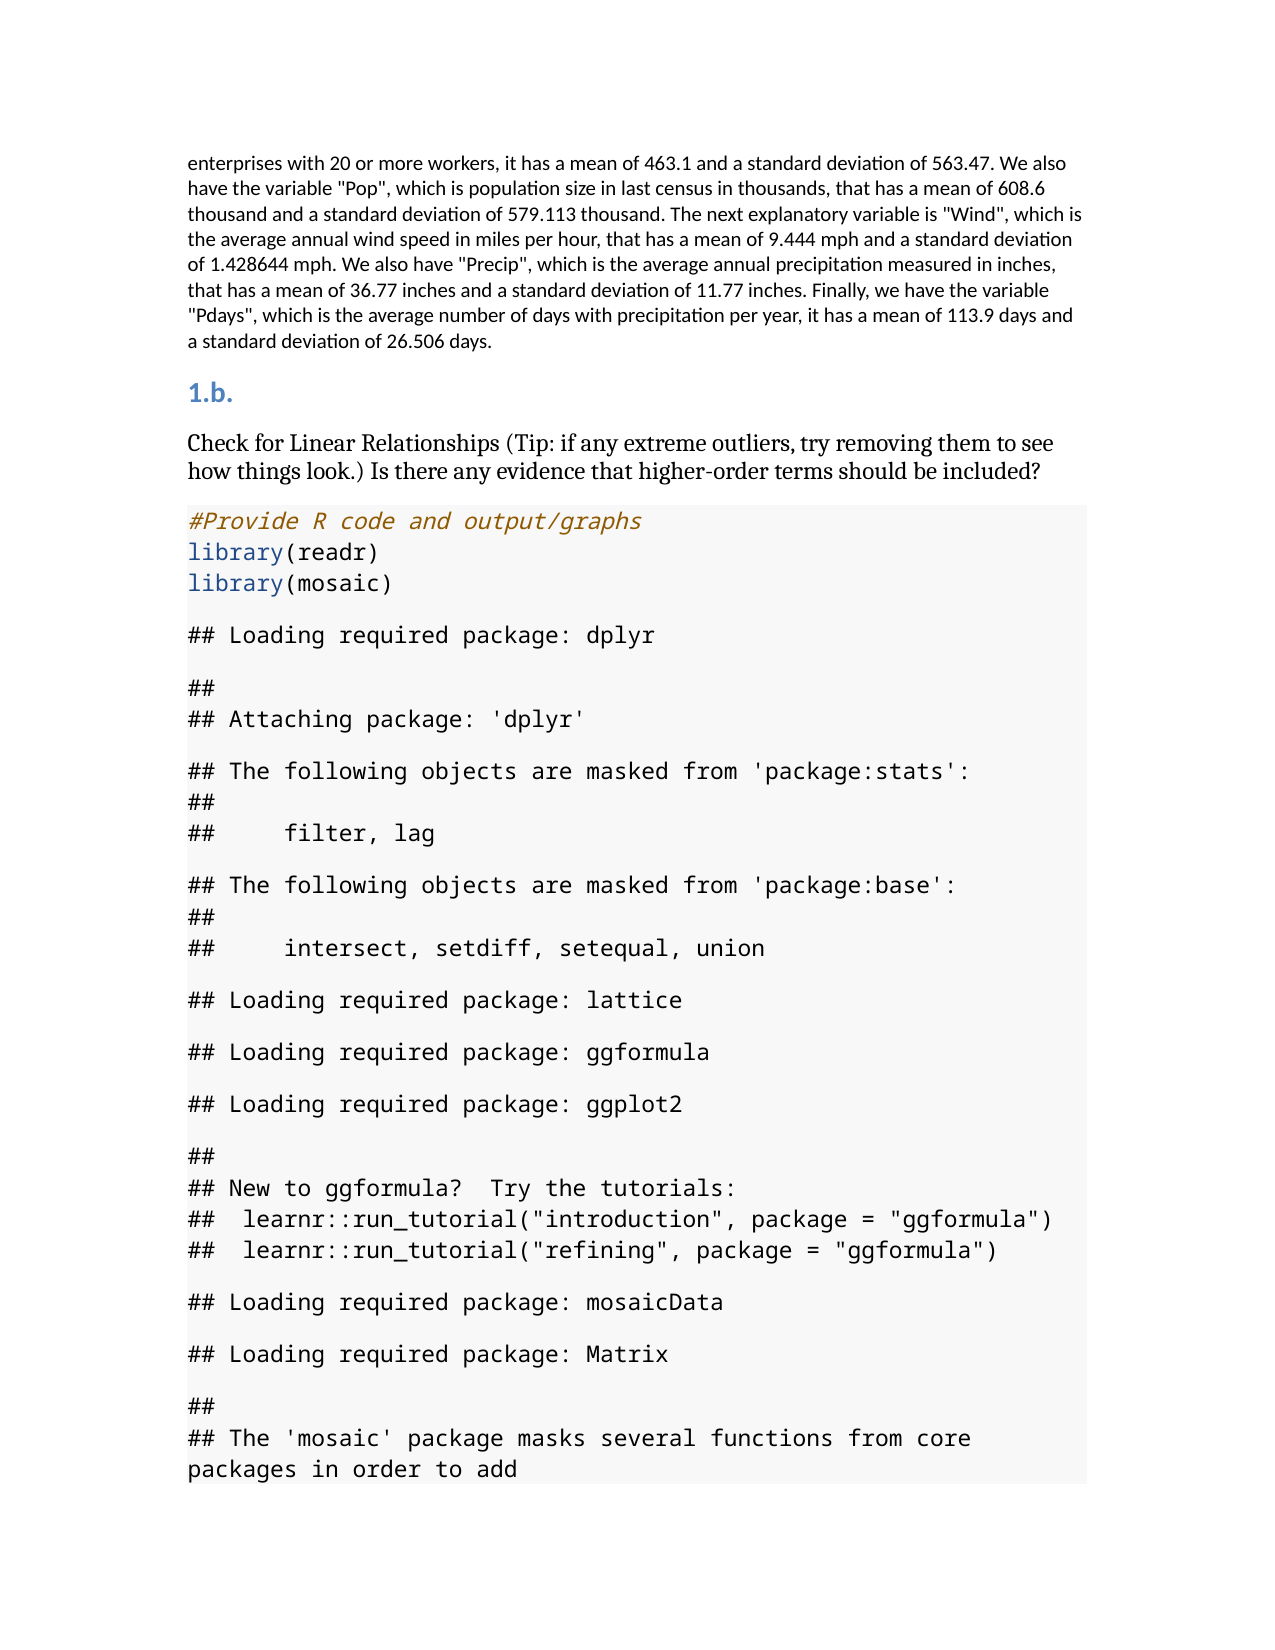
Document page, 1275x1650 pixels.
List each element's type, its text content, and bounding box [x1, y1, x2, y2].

text ## ## Attaching package: 'dplyr' [187, 671, 1087, 734]
text ## ## New to ggformula? Try the tutorials: ## learnr::run_tutorial("introduction", package = "ggformula") ## learnr::run_tutorial("refining", package = "ggformula") [187, 1140, 1087, 1265]
subtitle 1.b. [187, 374, 1087, 410]
text Check for Linear Relationships (Tip: if any extreme outliers, try removing them to see how things look.) Is there any evidence that higher-order terms should be included? [187, 428, 1087, 486]
text ## Loading required package: Matrix [187, 1338, 1087, 1369]
text enterprises with 20 or more workers, it has a mean of 463.1 and a standard deviation of 563.47. We also have the variable "Pop", which is population size in last census in thousands, that has a mean of 608.6 thousand and a standard deviation of 579.113 thousand. The next explanatory variable is "Wind", which is the average annual wind speed in miles per hour, that has a mean of 9.444 mph and a standard deviation of 1.428644 mph. We also have "Precip", which is the average annual precipitation measured in inches, that has a mean of 36.77 inches and a standard deviation of 11.77 inches. Finally, we have the variable "Pdays", which is the average number of days with precipitation per year, it has a mean of 113.9 days and a standard deviation of 26.506 days. [187, 150, 1087, 353]
text ## Loading required package: lattice [187, 984, 1087, 1015]
text ## Loading required package: ggformula [187, 1036, 1087, 1067]
text ## The following objects are masked from 'package:base': ## ## intersect, setdiff, setequal, union [187, 869, 1087, 963]
text ## Loading required package: mosaicData [187, 1286, 1087, 1317]
text ## The following objects are masked from 'package:stats': ## ## filter, lag [187, 755, 1087, 848]
text ## Loading required package: ggplot2 [187, 1088, 1087, 1119]
text #Provide R code and output/graphs library(readr) library(mosaic) [380, 505, 1087, 598]
text ## Loading required package: dplyr [187, 619, 1087, 651]
text ## ## The 'mosaic' package masks several functions from core packages in order to add [187, 1390, 1087, 1484]
